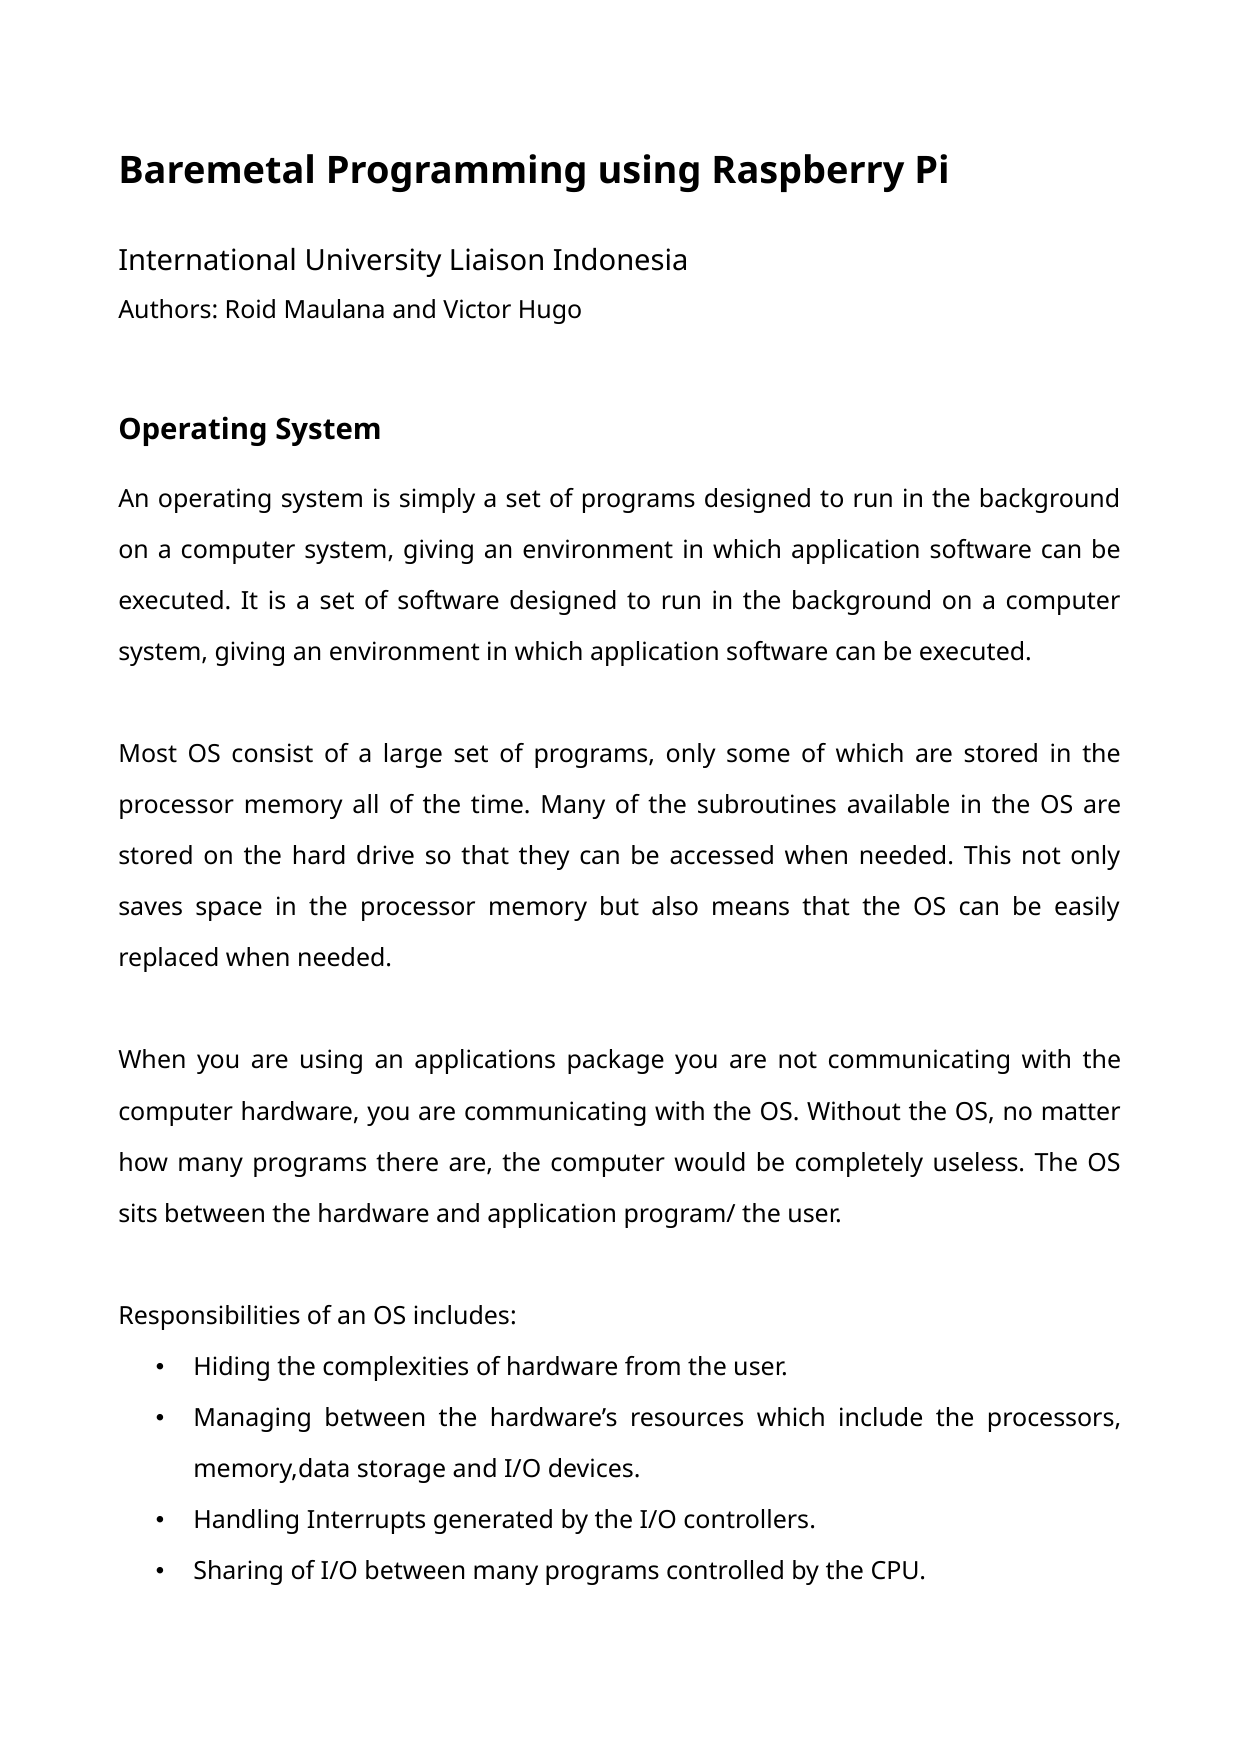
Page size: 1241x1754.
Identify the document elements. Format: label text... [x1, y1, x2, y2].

text An operating system is simply a set of programs designed to run in the background on a computer system, giving an environment in which application software can be executed. It is a set of software designed to run in the background on a computer system, giving an environment in which application software can be executed. [118, 481, 1122, 668]
text Authors: Roid Maulana and Victor Hugo [118, 292, 1122, 326]
text When you are using an applications package you are not communicating with the computer hardware, you are communicating with the OS. Without the OS, no matter how many programs there are, the computer would be completely useless. The OS sits between the hardware and application program/ the user. [118, 1042, 1122, 1229]
text Most OS consist of a large set of programs, only some of which are stored in the processor memory all of the time. Many of the subroutines available in the OS are stored on the hard drive so that they can be accessed when needed. This not only saves space in the processor memory but also means that the OS can be easily replaced when needed. [118, 736, 1122, 974]
list Sharing of I/O between many programs controlled by the CPU. [156, 1553, 1122, 1587]
list Managing between the hardware’s resources which include the processors, memory,data storage and I/O devices. [156, 1399, 1122, 1484]
list Handling Interrupts generated by the I/O controllers. [156, 1502, 1122, 1536]
subtitle Operating System [118, 408, 1122, 448]
text Responsibilities of an OS includes: [118, 1297, 1122, 1331]
subtitle Baremetal Programming using Raspberry Pi [118, 143, 1122, 195]
list Hiding the complexities of hardware from the user. [156, 1348, 1122, 1382]
subtitle International University Liaison Indonesia [118, 239, 1122, 279]
